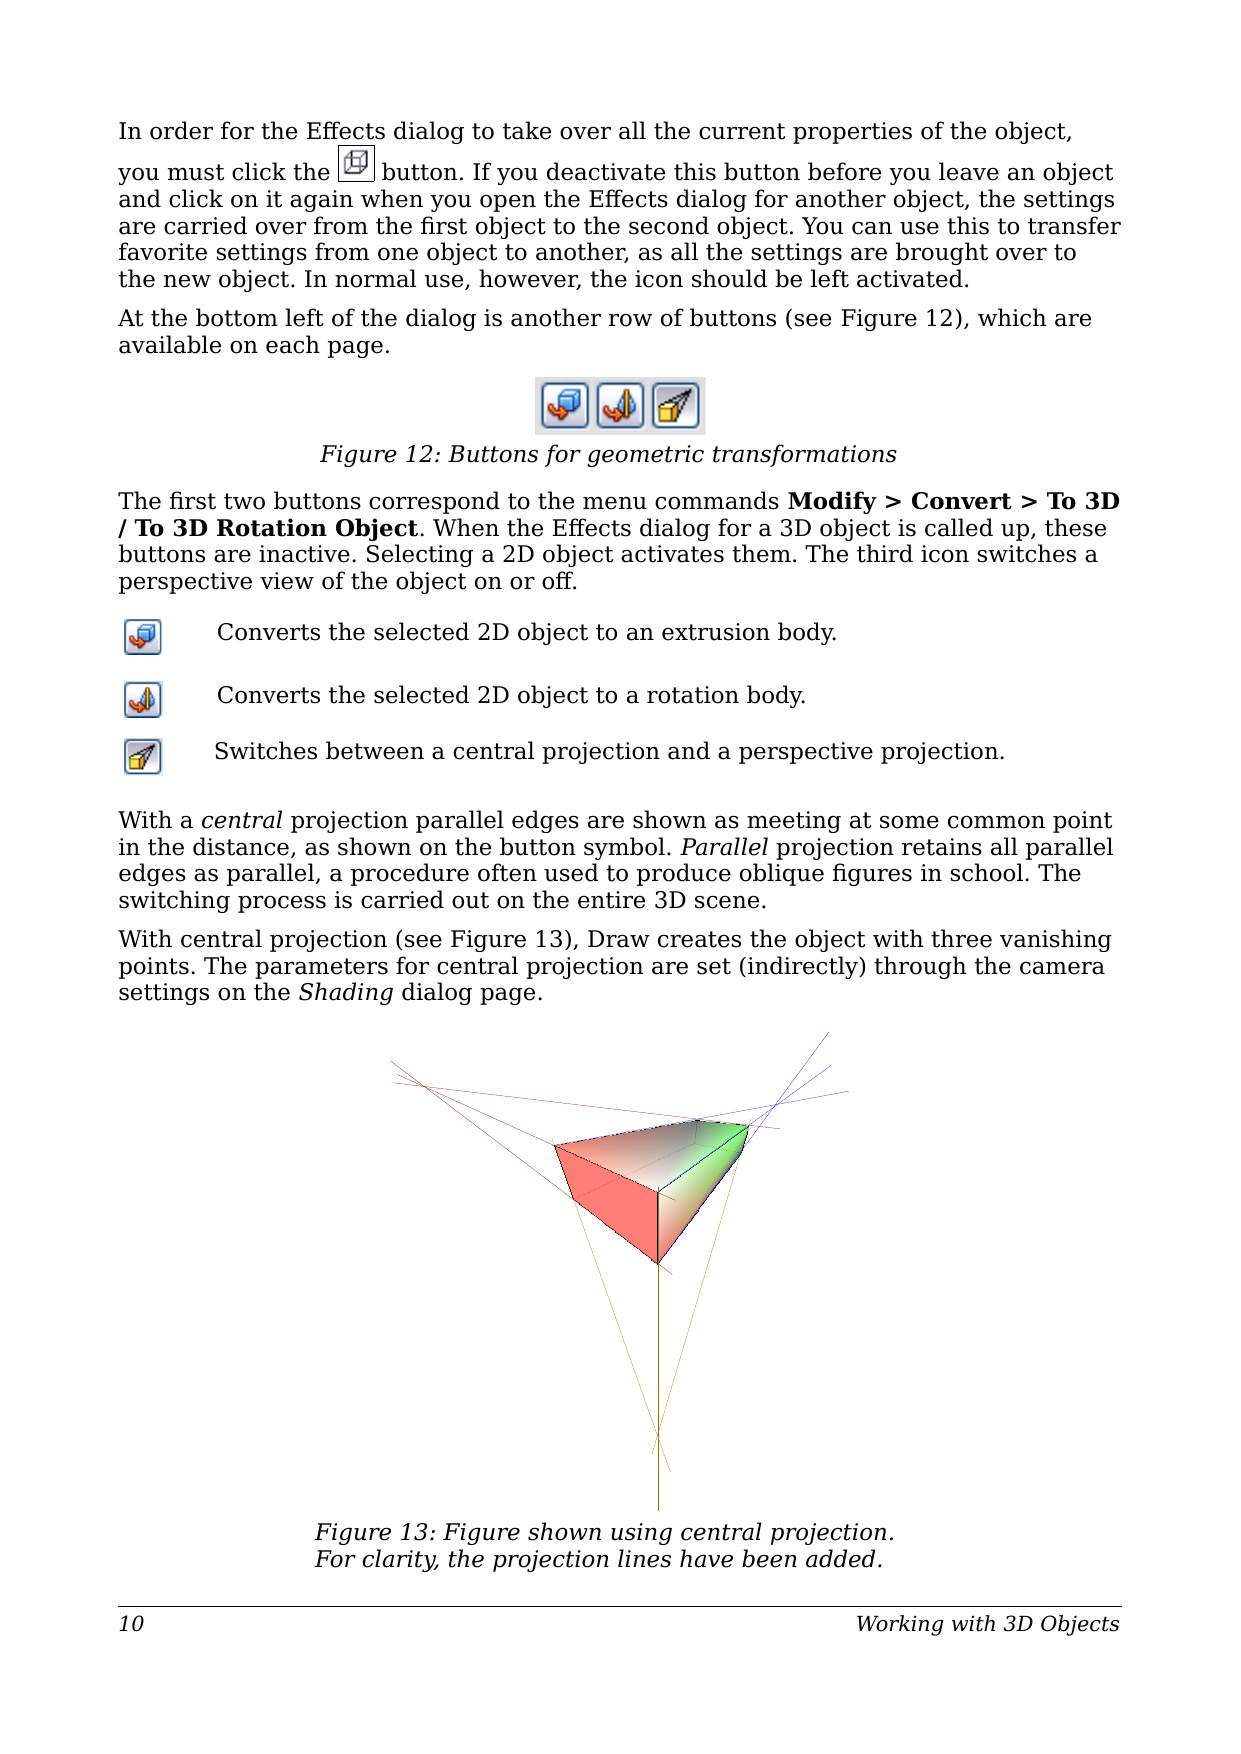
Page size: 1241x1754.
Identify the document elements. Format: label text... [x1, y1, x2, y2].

text With a central projection parallel edges are shown as meeting at some common point in the distance, as shown on the button symbol. Parallel projection retains all parallel edges as parallel, a procedure often used to produce oblique figures in school. The switching process is carried out on the entire 3D scene. [118, 807, 1122, 914]
text In order for the Effects dialog to take over all the current properties of the object, you must click the button. If you deactivate this button before you leave an object and click on it again when you open the Effects dialog for another object, the settings are carried over from the first object to the second object. You can use this to transfer favorite settings from one object to another, as all the settings are brought over to the new object. In normal use, however, the icon should be left activated. [118, 118, 1122, 293]
table_cell Switches between a central projection and a perspective projection. [202, 733, 1122, 783]
table_cell [118, 733, 202, 783]
text With central projection (see Figure 13), Draw creates the object with three vanishing points. The parameters for central projection are set (indirectly) through the camera settings on the Shading dialog page. [118, 926, 1122, 1006]
picture [534, 377, 706, 435]
text Figure 13: Figure shown using central projection. For clarity, the projection lines have been added. [315, 1519, 925, 1572]
table_header Converts the selected 2D object to an extrusion body. [202, 607, 1122, 670]
picture [123, 681, 163, 718]
text At the bottom left of the dialog is another row of buttons (see Figure 12), which are available on each page. [118, 305, 1122, 359]
table_header [118, 607, 202, 670]
text The first two buttons correspond to the menu commands Modify > Convert > To 3D / To 3D Rotation Object. When the Effects dialog for a 3D object is called up, these buttons are inactive. Selecting a 2D object activates them. The third icon switches a perspective view of the object on or off. [118, 487, 1122, 595]
picture [123, 738, 163, 776]
picture [339, 146, 374, 181]
text Figure 12: Buttons for geometric transformations [320, 441, 920, 468]
picture [123, 619, 162, 655]
table_cell [118, 670, 202, 733]
table_cell Converts the selected 2D object to a rotation body. [202, 670, 1122, 733]
